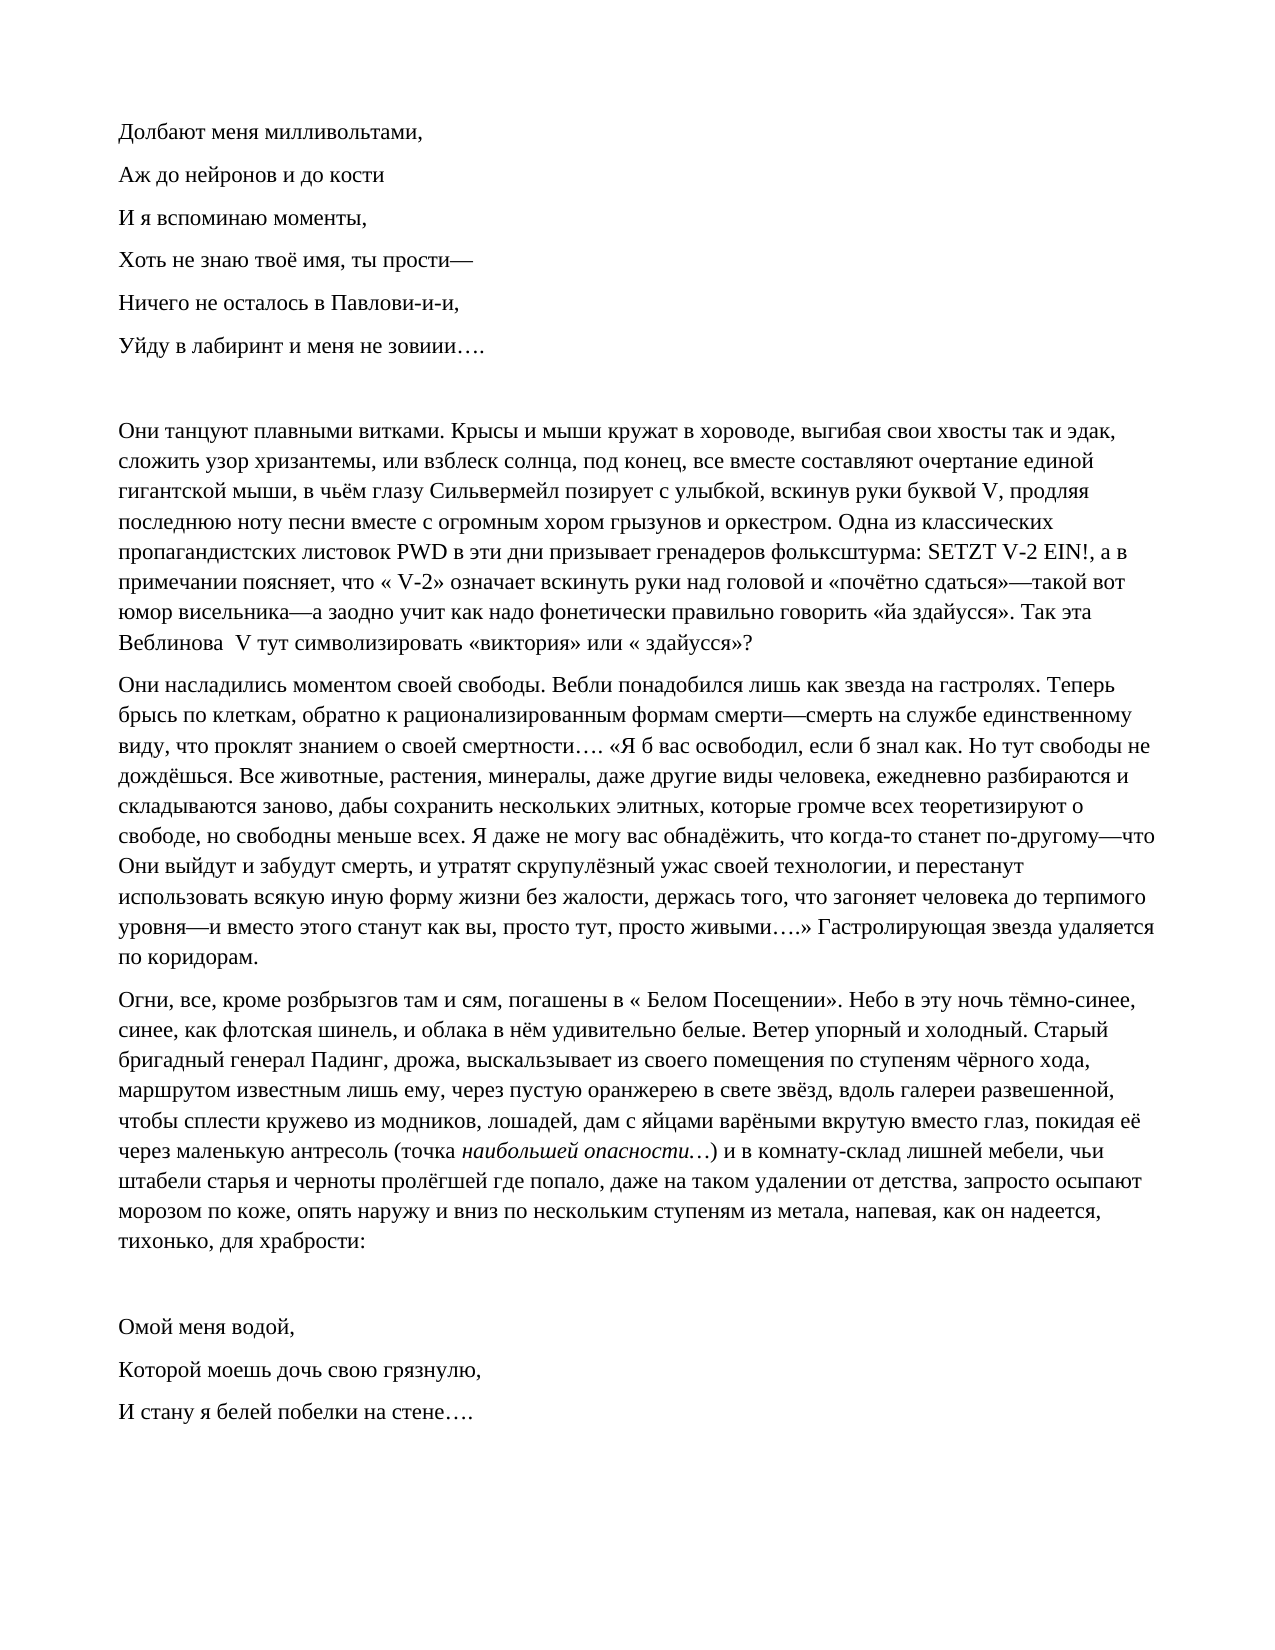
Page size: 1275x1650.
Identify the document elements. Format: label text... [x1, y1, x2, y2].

text Которой моешь дочь свою грязнулю, [118, 1356, 1157, 1382]
text Долбают меня милливольтами, [118, 118, 1157, 144]
text Ничего не осталось в Павлови-и-и, [118, 289, 1157, 315]
text Аж до нейронов и до кости [118, 161, 1157, 187]
text И стану я белей побелки на стене…. [118, 1398, 1157, 1425]
text Хоть не знаю твоё имя, ты прости— [118, 246, 1157, 273]
text И я вспоминаю моменты, [118, 203, 1157, 230]
text Уйду в лабиринт и меня не зовиии…. [118, 332, 1157, 358]
text Омой меня водой, [118, 1313, 1157, 1339]
text Они насладились моментом своей свободы. Вебли понадобился лишь как звезда на гастролях. Теперь брысь по клеткам, обратно к рационализированным формам смерти—смерть на службе единственному виду, что проклят знанием о своей смертности…. «Я б вас освободил, если б знал как. Но тут свободы не дождёшься. Все животные, растения, минералы, даже другие виды человека, ежедневно разбираются и складываются заново, дабы сохранить нескольких элитных, которые громче всех теоретизируют о свободе, но свободны меньше всех. Я даже не могу вас обнадёжить, что когда-то станет по-другому—что Они выйдут и забудут смерть, и утратят скрупулёзный ужас своей технологии, и перестанут использовать всякую иную форму жизни без жалости, держась того, что загоняет человека до терпимого уровня—и вместо этого станут как вы, просто тут, просто живыми….» Гастролирующая звезда удаляется по коридорам. [118, 671, 1157, 969]
text Они танцуют плавными витками. Крысы и мыши кружат в хороводе, выгибая свои хвосты так и эдак, сложить узор хризантемы, или взблеск солнца, под конец, все вместе составляют очертание единой гигантской мыши, в чьём глазу Сильвермейл позирует с улыбкой, вскинув руки буквой V, продляя последнюю ноту песни вместе с огромным хором грызунов и оркестром. Одна из классических пропагандистских листовок PWD в эти дни призывает гренадеров фольксштурма: SETZT V-2 EIN!, а в примечании поясняет, что « V-2» означает вскинуть руки над головой и «почётно сдаться»—такой вот юмор висельника—а заодно учит как надо фонетически правильно говорить «йа здайусся». Так эта Веблинова V тут символизировать «виктория» или « здайусся»? [118, 417, 1157, 655]
text Огни, все, кроме розбрызгов там и сям, погашены в « Белом Посещении». Небо в эту ночь тёмно-синее, синее, как флотская шинель, и облака в нём удивительно белые. Ветер упорный и холодный. Старый бригадный генерал Падинг, дрожа, выскальзывает из своего помещения по ступеням чёрного хода, маршрутом известным лишь ему, через пустую оранжерею в свете звёзд, вдоль галереи развешенной, чтобы сплести кружево из модников, лошадей, дам с яйцами варёными вкрутую вместо глаз, покидая её через маленькую антресоль (точка наибольшей опасности…) и в комнату-склад лишней мебели, чьи штабели старья и черноты пролёгшей где попало, даже на таком удалении от детства, запросто осыпают морозом по коже, опять наружу и вниз по нескольким ступеням из метала, напевая, как он надеется, тихонько, для храбрости: [118, 986, 1157, 1254]
